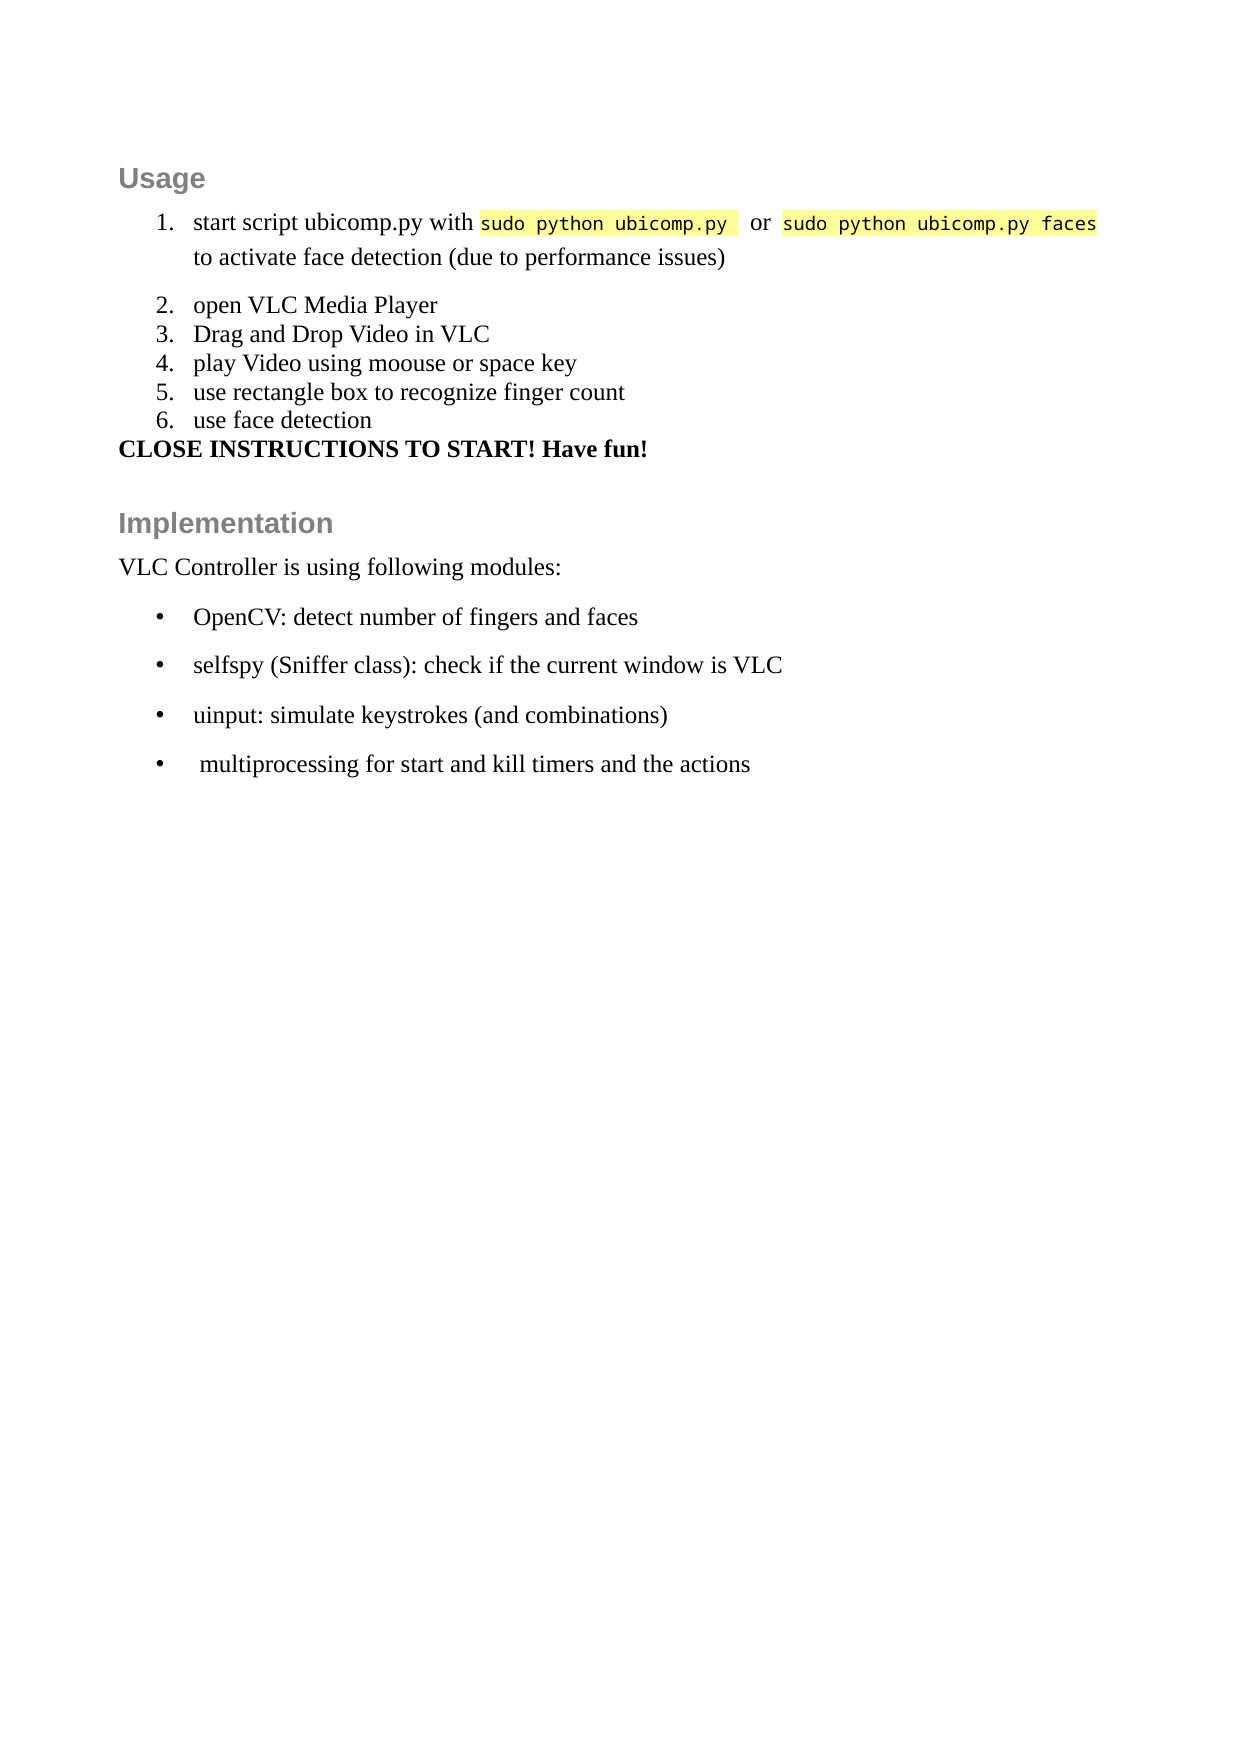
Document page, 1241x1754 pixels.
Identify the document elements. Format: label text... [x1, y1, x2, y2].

text CLOSE INSTRUCTIONS TO START! Have fun! [118, 434, 1122, 463]
list uinput: simulate keystrokes (and combinations) [156, 700, 1122, 728]
subtitle Implementation [118, 506, 1122, 540]
text VLC Controller is using following modules: [118, 552, 1122, 581]
list OpenCV: detect number of fingers and faces [156, 602, 1122, 630]
list Drag and Drop Video in VLC [156, 319, 1122, 348]
list selfspy (Sniffer class): check if the current window is VLC [156, 651, 1122, 679]
list multiprocessing for start and kill timers and the actions [156, 749, 1122, 777]
list use face detection [156, 406, 1122, 434]
list use rectangle box to recognize finger count [156, 377, 1122, 406]
list play Video using moouse or space key [156, 348, 1122, 377]
list open VLC Media Player [156, 291, 1122, 319]
subtitle Usage [118, 161, 1122, 194]
list start script ubicomp.py with sudo python ubicomp.py or sudo python ubicomp.py faces to activate face detection (due to performance issues) [156, 207, 1122, 270]
